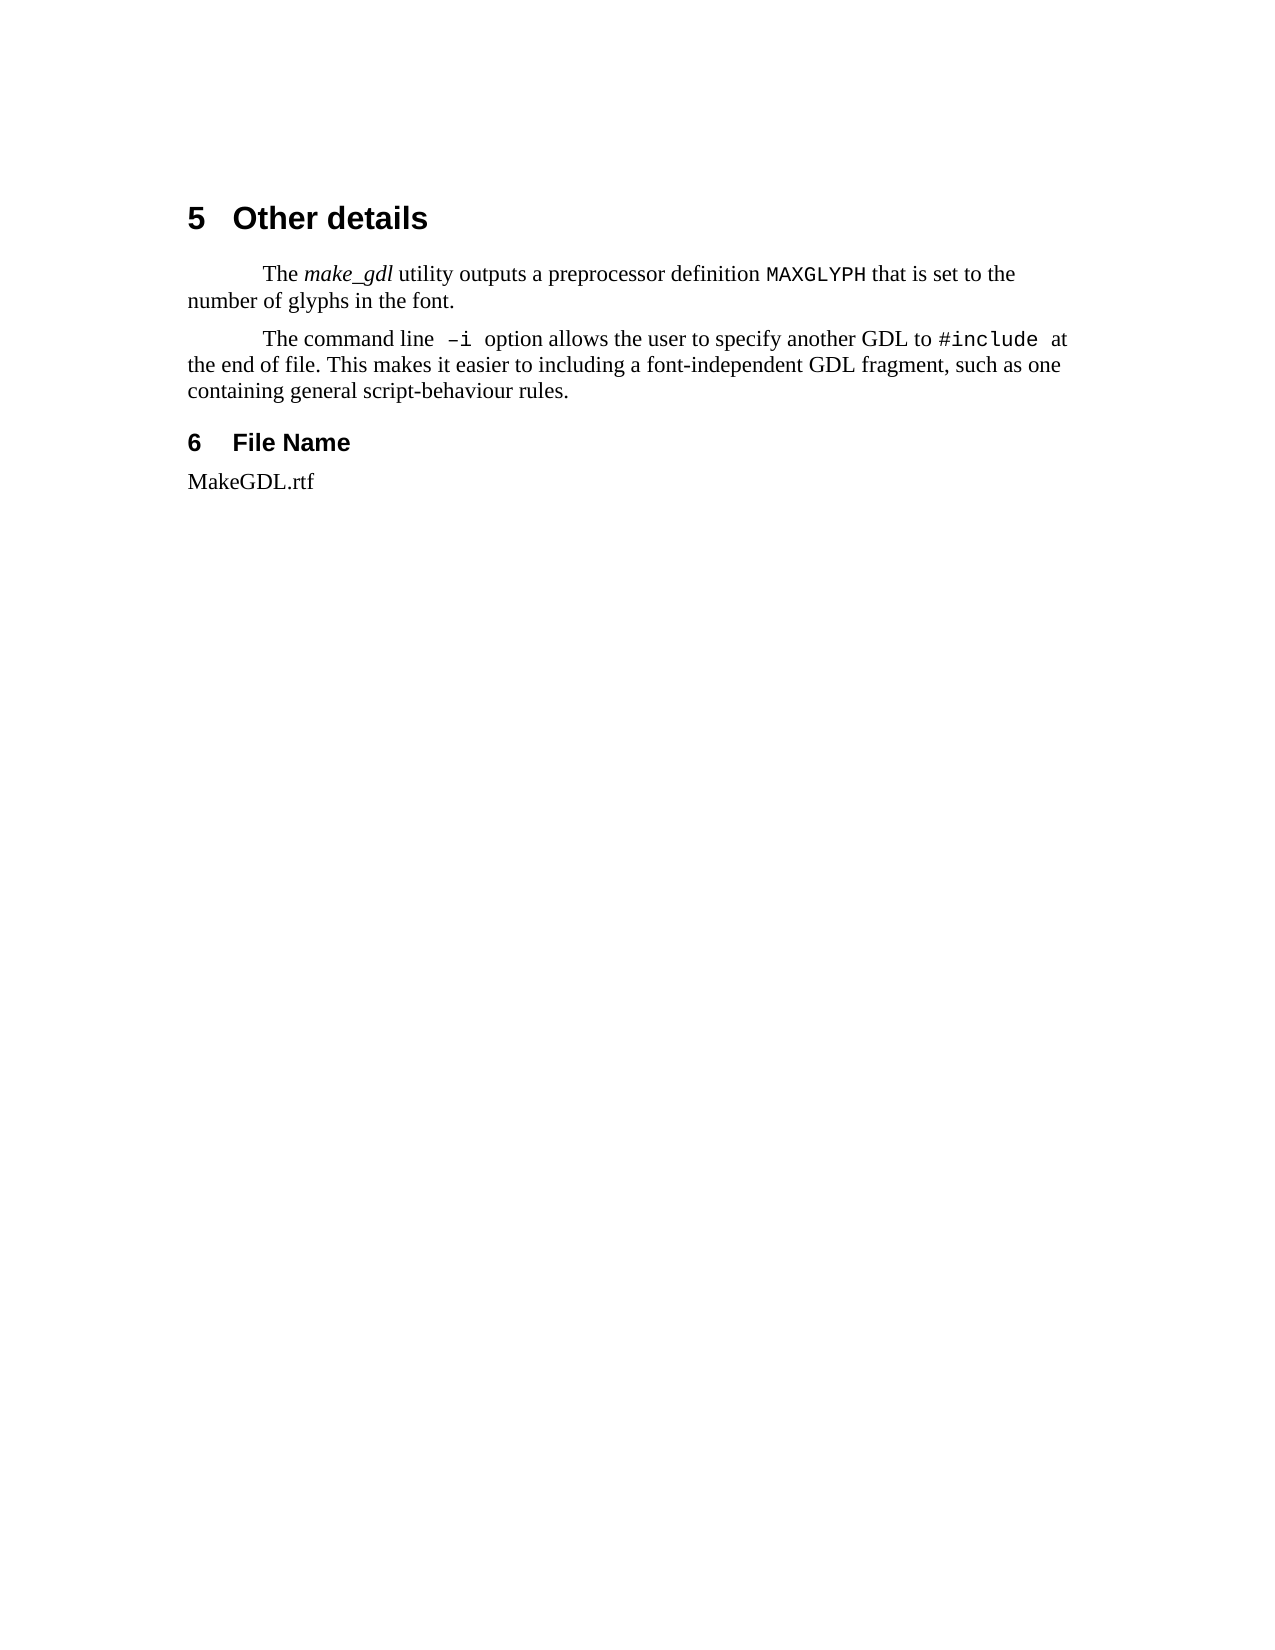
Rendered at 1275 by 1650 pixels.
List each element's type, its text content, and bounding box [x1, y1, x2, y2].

text The make_gdl utility outputs a preprocessor definition MAXGLYPH that is set to the number of glyphs in the font. [187, 261, 1087, 313]
text The command line –i option allows the user to specify another GDL to #include at the end of file. This makes it easier to including a font-independent GDL fragment, such as one containing general script-behaviour rules. [187, 326, 1087, 403]
subtitle File Name [187, 428, 1087, 456]
text MakeGDL.rtf [187, 469, 1087, 494]
subtitle Other details [187, 200, 1087, 236]
